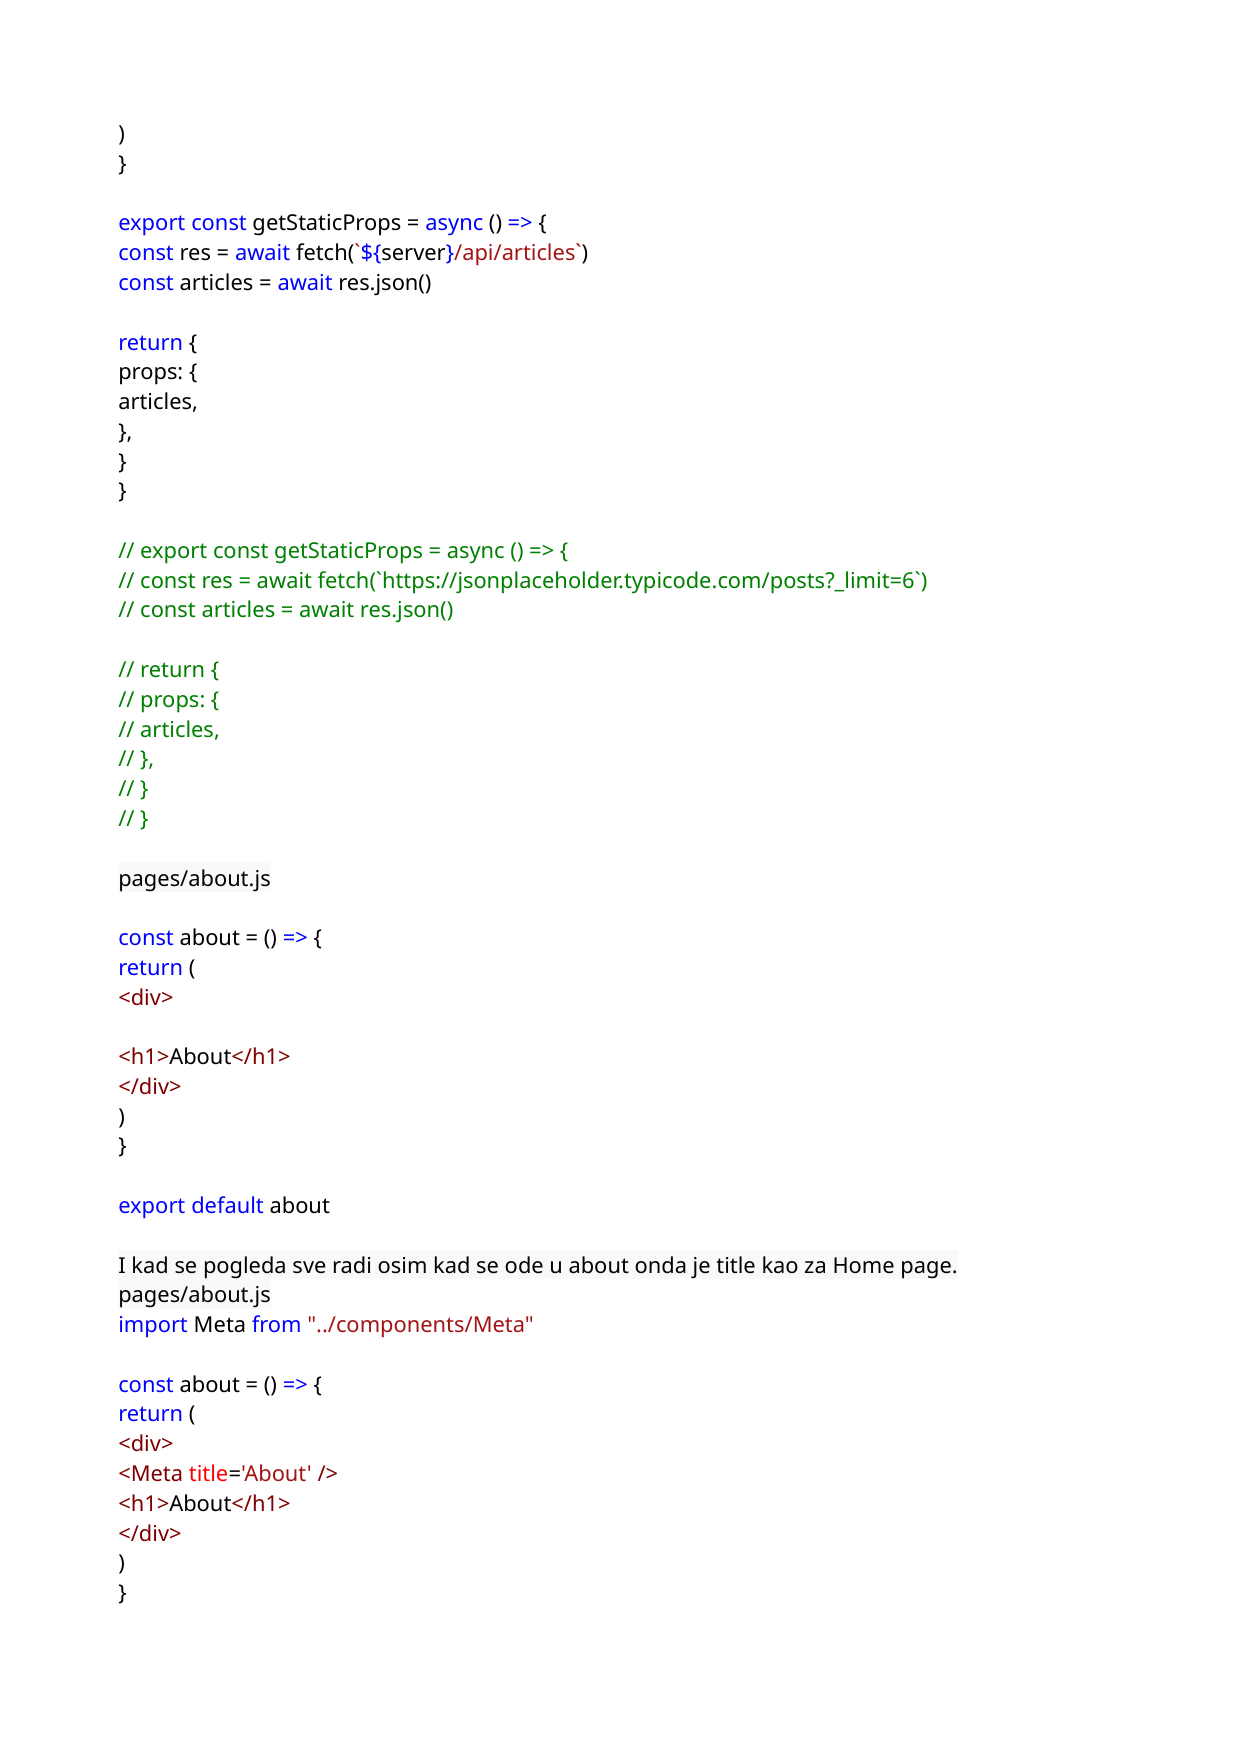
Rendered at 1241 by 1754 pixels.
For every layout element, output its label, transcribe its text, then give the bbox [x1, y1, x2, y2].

text return ( [118, 952, 1122, 982]
text const about = () => { [118, 1369, 1122, 1398]
text import Meta from "../components/Meta" [118, 1309, 1122, 1339]
text pages/about.js [118, 862, 1122, 892]
text ) [118, 1101, 1122, 1131]
text // const res = await fetch(`https://jsonplaceholder.typicode.com/posts?_limit=6`) [118, 565, 1122, 594]
text } [118, 1577, 1122, 1607]
text } [118, 446, 1122, 475]
text I kad se pogleda sve radi osim kad se ode u about onda je title kao za Home page. [118, 1249, 1122, 1279]
text const res = await fetch(`${server}/api/articles`) [118, 237, 1122, 267]
text // const articles = await res.json() [118, 594, 1122, 624]
text <div> [118, 1428, 1122, 1458]
text } [118, 148, 1122, 178]
text <div> [118, 982, 1122, 1011]
text pages/about.js [118, 1279, 1122, 1309]
text </div> [118, 1071, 1122, 1101]
text articles, [118, 386, 1122, 416]
text ) [118, 118, 1122, 148]
text <h1>About</h1> [118, 1488, 1122, 1518]
text props: { [118, 356, 1122, 386]
text // }, [118, 743, 1122, 773]
text } [118, 475, 1122, 505]
text return ( [118, 1398, 1122, 1428]
text return { [118, 326, 1122, 356]
text <h1>About</h1> [118, 1041, 1122, 1071]
text } [118, 1131, 1122, 1160]
text export default about [118, 1190, 1122, 1220]
text const articles = await res.json() [118, 267, 1122, 297]
text export const getStaticProps = async () => { [118, 207, 1122, 237]
text // return { [118, 654, 1122, 684]
text // articles, [118, 713, 1122, 743]
text // } [118, 803, 1122, 833]
text ) [118, 1547, 1122, 1577]
text const about = () => { [118, 922, 1122, 952]
text // } [118, 773, 1122, 803]
text }, [118, 416, 1122, 446]
text </div> [118, 1518, 1122, 1547]
text // props: { [118, 684, 1122, 713]
text <Meta title='About' /> [118, 1458, 1122, 1488]
text // export const getStaticProps = async () => { [118, 535, 1122, 565]
